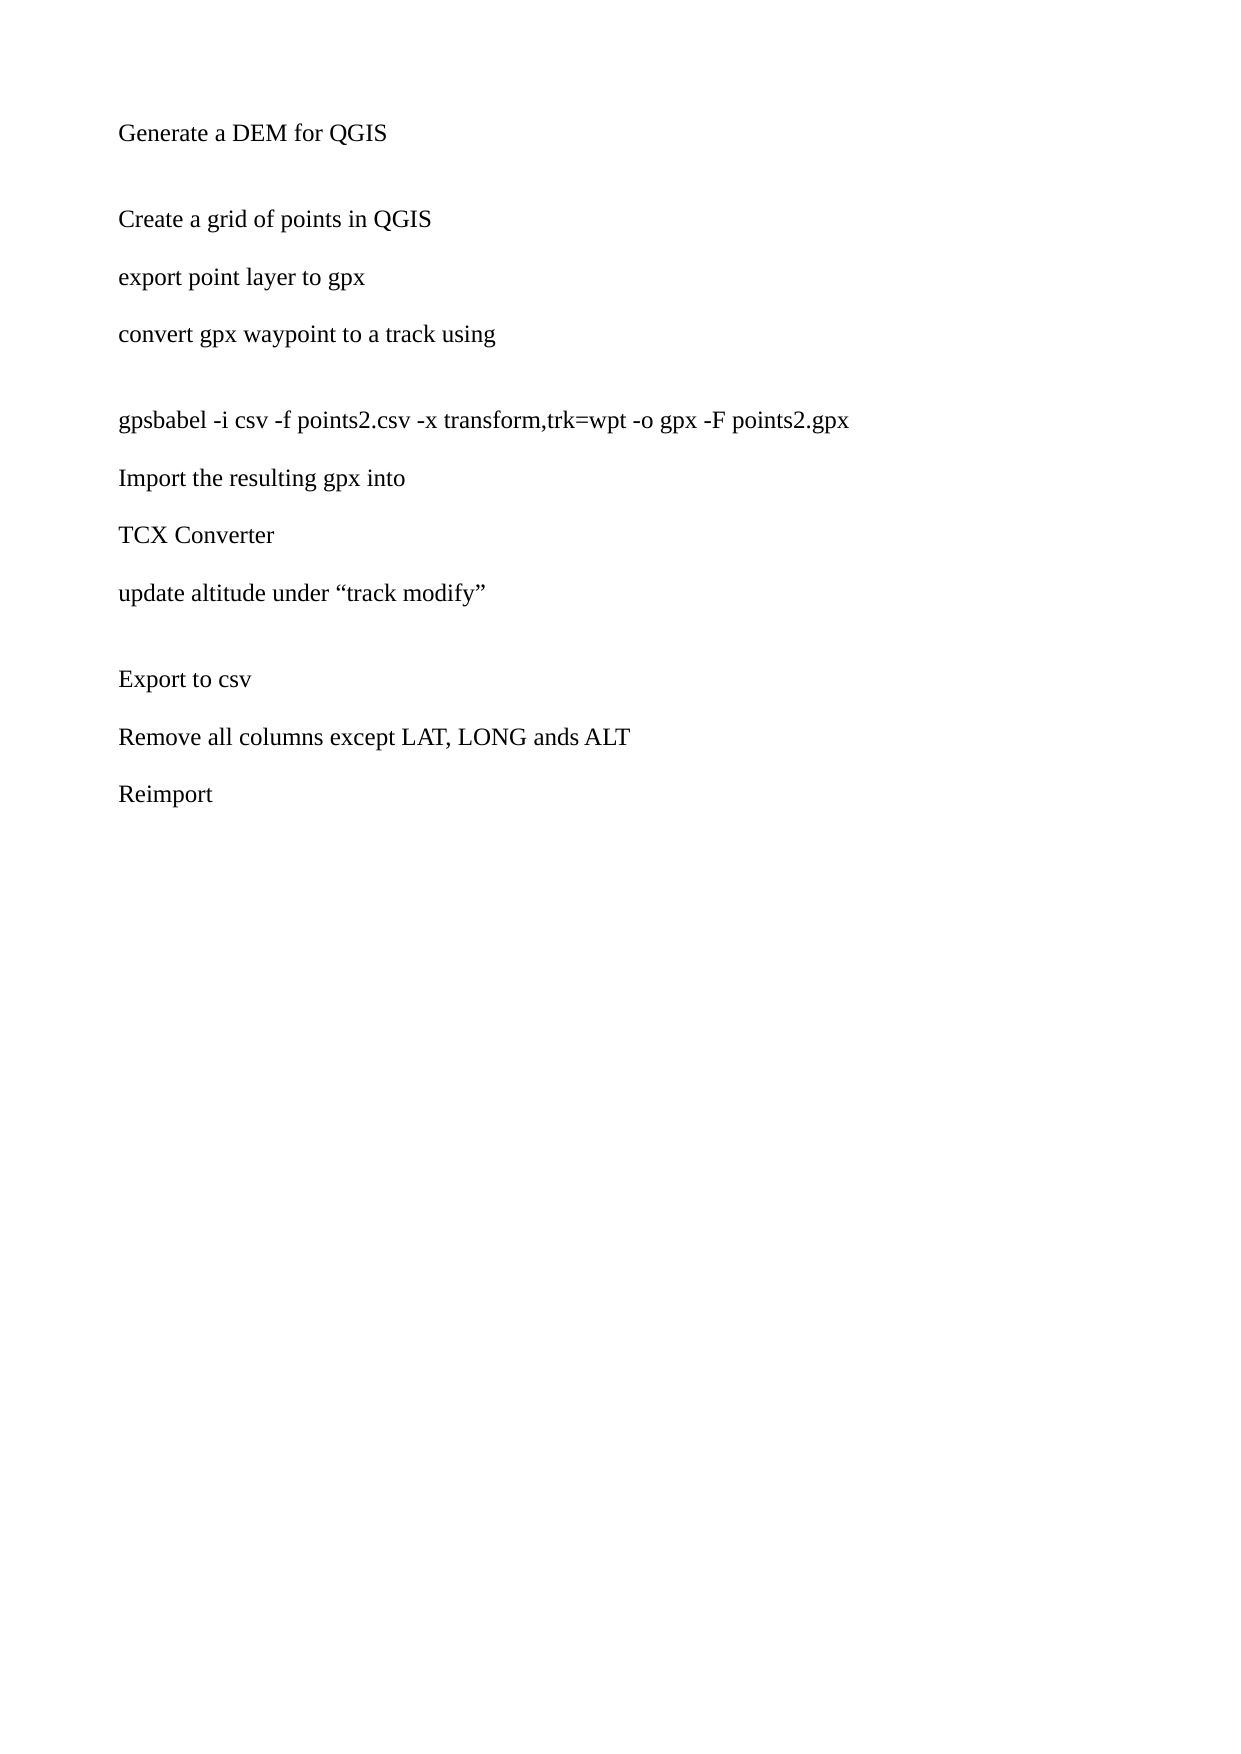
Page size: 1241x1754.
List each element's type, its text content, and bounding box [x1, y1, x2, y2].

text convert gpx waypoint to a track using [118, 319, 1122, 348]
text Export to csv [118, 664, 1122, 693]
text Generate a DEM for QGIS [118, 118, 1122, 147]
text Remove all columns except LAT, LONG ands ALT [118, 722, 1122, 751]
text gpsbabel -i csv -f points2.csv -x transform,trk=wpt -o gpx -F points2.gpx [118, 406, 1122, 434]
text Create a grid of points in QGIS [118, 204, 1122, 233]
text TCX Converter [118, 521, 1122, 549]
text Reimport [118, 779, 1122, 808]
text export point layer to gpx [118, 262, 1122, 291]
text Import the resulting gpx into [118, 463, 1122, 492]
text update altitude under “track modify” [118, 578, 1122, 607]
